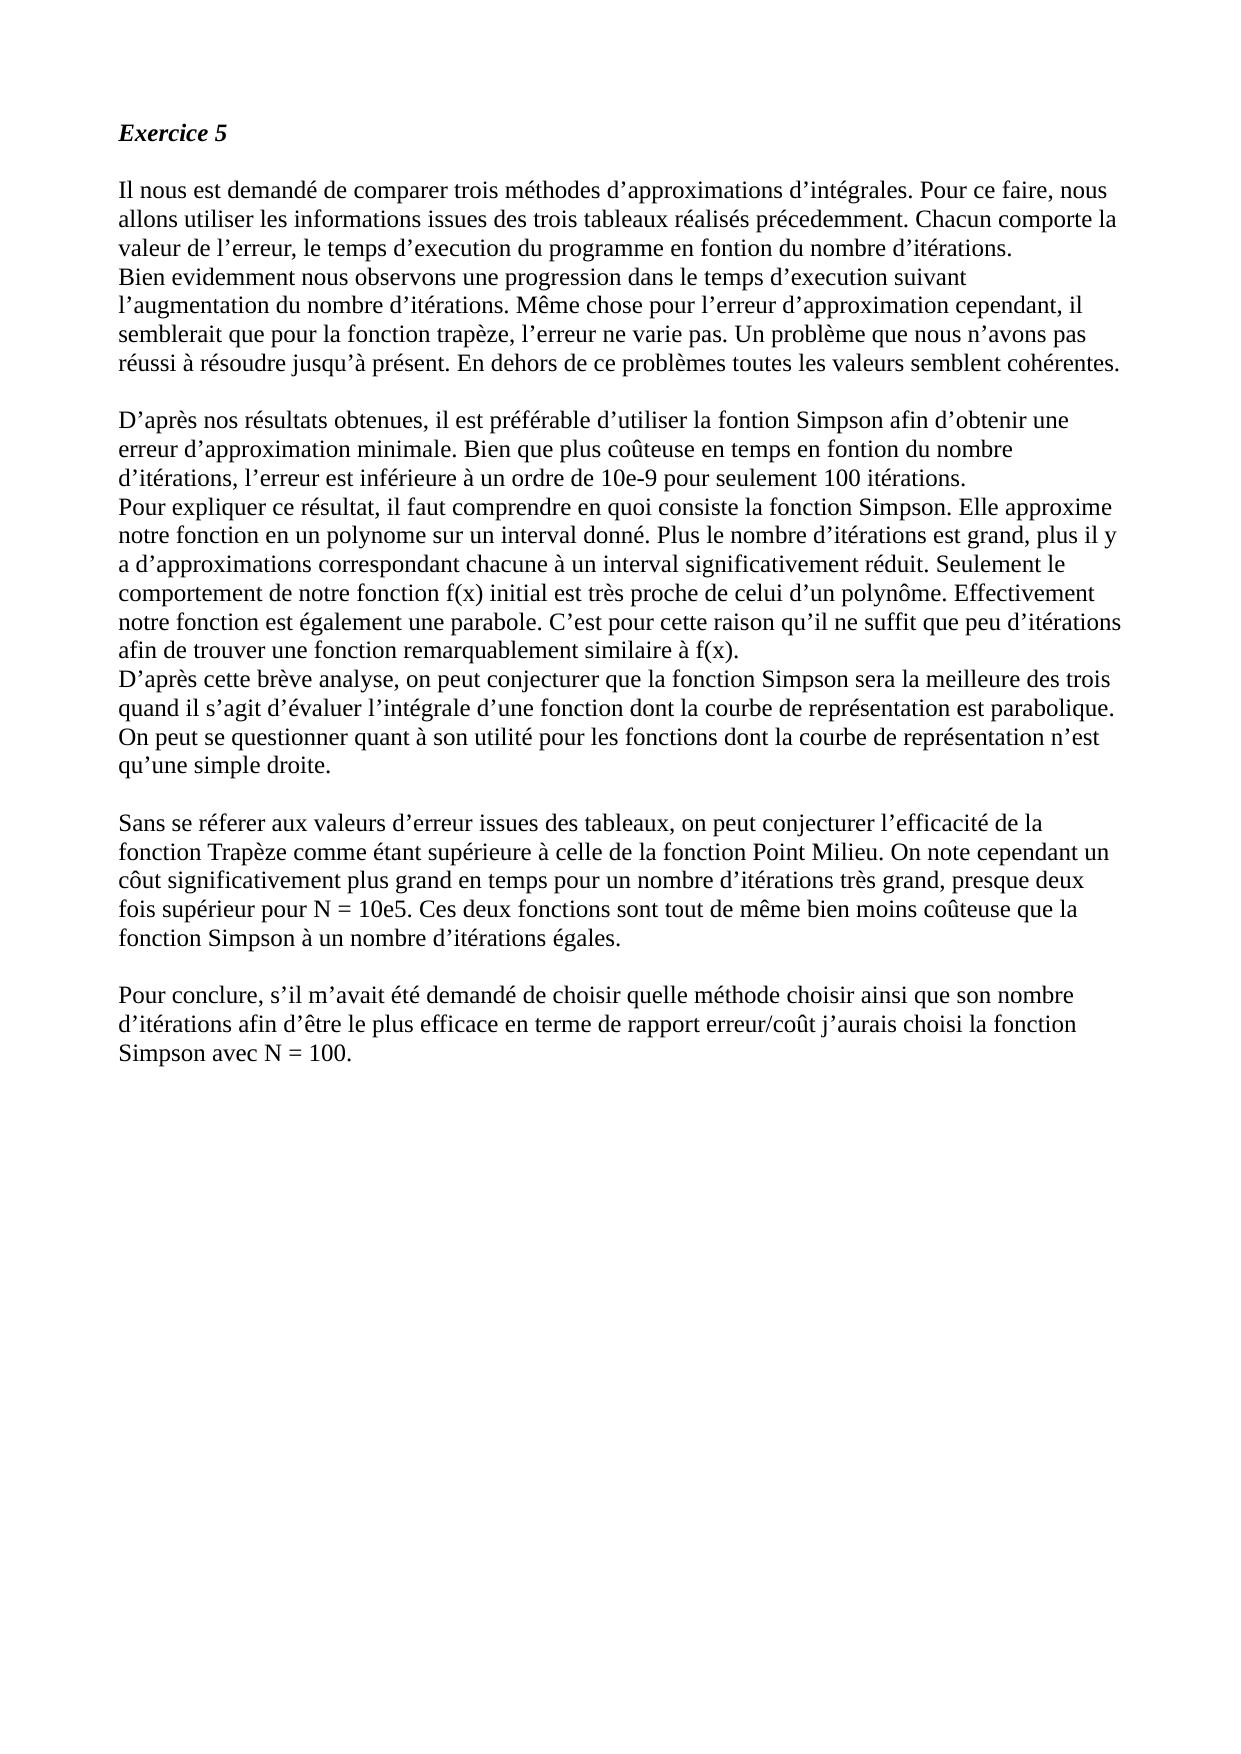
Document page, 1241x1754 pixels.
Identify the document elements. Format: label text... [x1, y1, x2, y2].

text D’après cette brève analyse, on peut conjecturer que la fonction Simpson sera la meilleure des trois quand il s’agit d’évaluer l’intégrale d’une fonction dont la courbe de représentation est parabolique. On peut se questionner quant à son utilité pour les fonctions dont la courbe de représentation n’est qu’une simple droite. [118, 664, 1122, 779]
text D’après nos résultats obtenues, il est préférable d’utiliser la fontion Simpson afin d’obtenir une erreur d’approximation minimale. Bien que plus coûteuse en temps en fontion du nombre d’itérations, l’erreur est inférieure à un ordre de 10e-9 pour seulement 100 itérations. [118, 406, 1122, 492]
text Exercice 5 [118, 118, 1122, 147]
text Bien evidemment nous observons une progression dans le temps d’execution suivant l’augmentation du nombre d’itérations. Même chose pour l’erreur d’approximation cependant, il semblerait que pour la fonction trapèze, l’erreur ne varie pas. Un problème que nous n’avons pas réussi à résoudre jusqu’à présent. En dehors de ce problèmes toutes les valeurs semblent cohérentes. [118, 262, 1122, 377]
text Pour conclure, s’il m’avait été demandé de choisir quelle méthode choisir ainsi que son nombre d’itérations afin d’être le plus efficace en terme de rapport erreur/coût j’aurais choisi la fonction Simpson avec N = 100. [118, 981, 1122, 1067]
text Il nous est demandé de comparer trois méthodes d’approximations d’intégrales. Pour ce faire, nous allons utiliser les informations issues des trois tableaux réalisés précedemment. Chacun comporte la valeur de l’erreur, le temps d’execution du programme en fontion du nombre d’itérations. [118, 176, 1122, 262]
text Pour expliquer ce résultat, il faut comprendre en quoi consiste la fonction Simpson. Elle approxime notre fonction en un polynome sur un interval donné. Plus le nombre d’itérations est grand, plus il y a d’approximations correspondant chacune à un interval significativement réduit. Seulement le comportement de notre fonction f(x) initial est très proche de celui d’un polynôme. Effectivement notre fonction est également une parabole. C’est pour cette raison qu’il ne suffit que peu d’itérations afin de trouver une fonction remarquablement similaire à f(x). [118, 492, 1122, 664]
text Sans se réferer aux valeurs d’erreur issues des tableaux, on peut conjecturer l’efficacité de la fonction Trapèze comme étant supérieure à celle de la fonction Point Milieu. On note cependant un côut significativement plus grand en temps pour un nombre d’itérations très grand, presque deux fois supérieur pour N = 10e5. Ces deux fonctions sont tout de même bien moins coûteuse que la fonction Simpson à un nombre d’itérations égales. [118, 808, 1122, 952]
